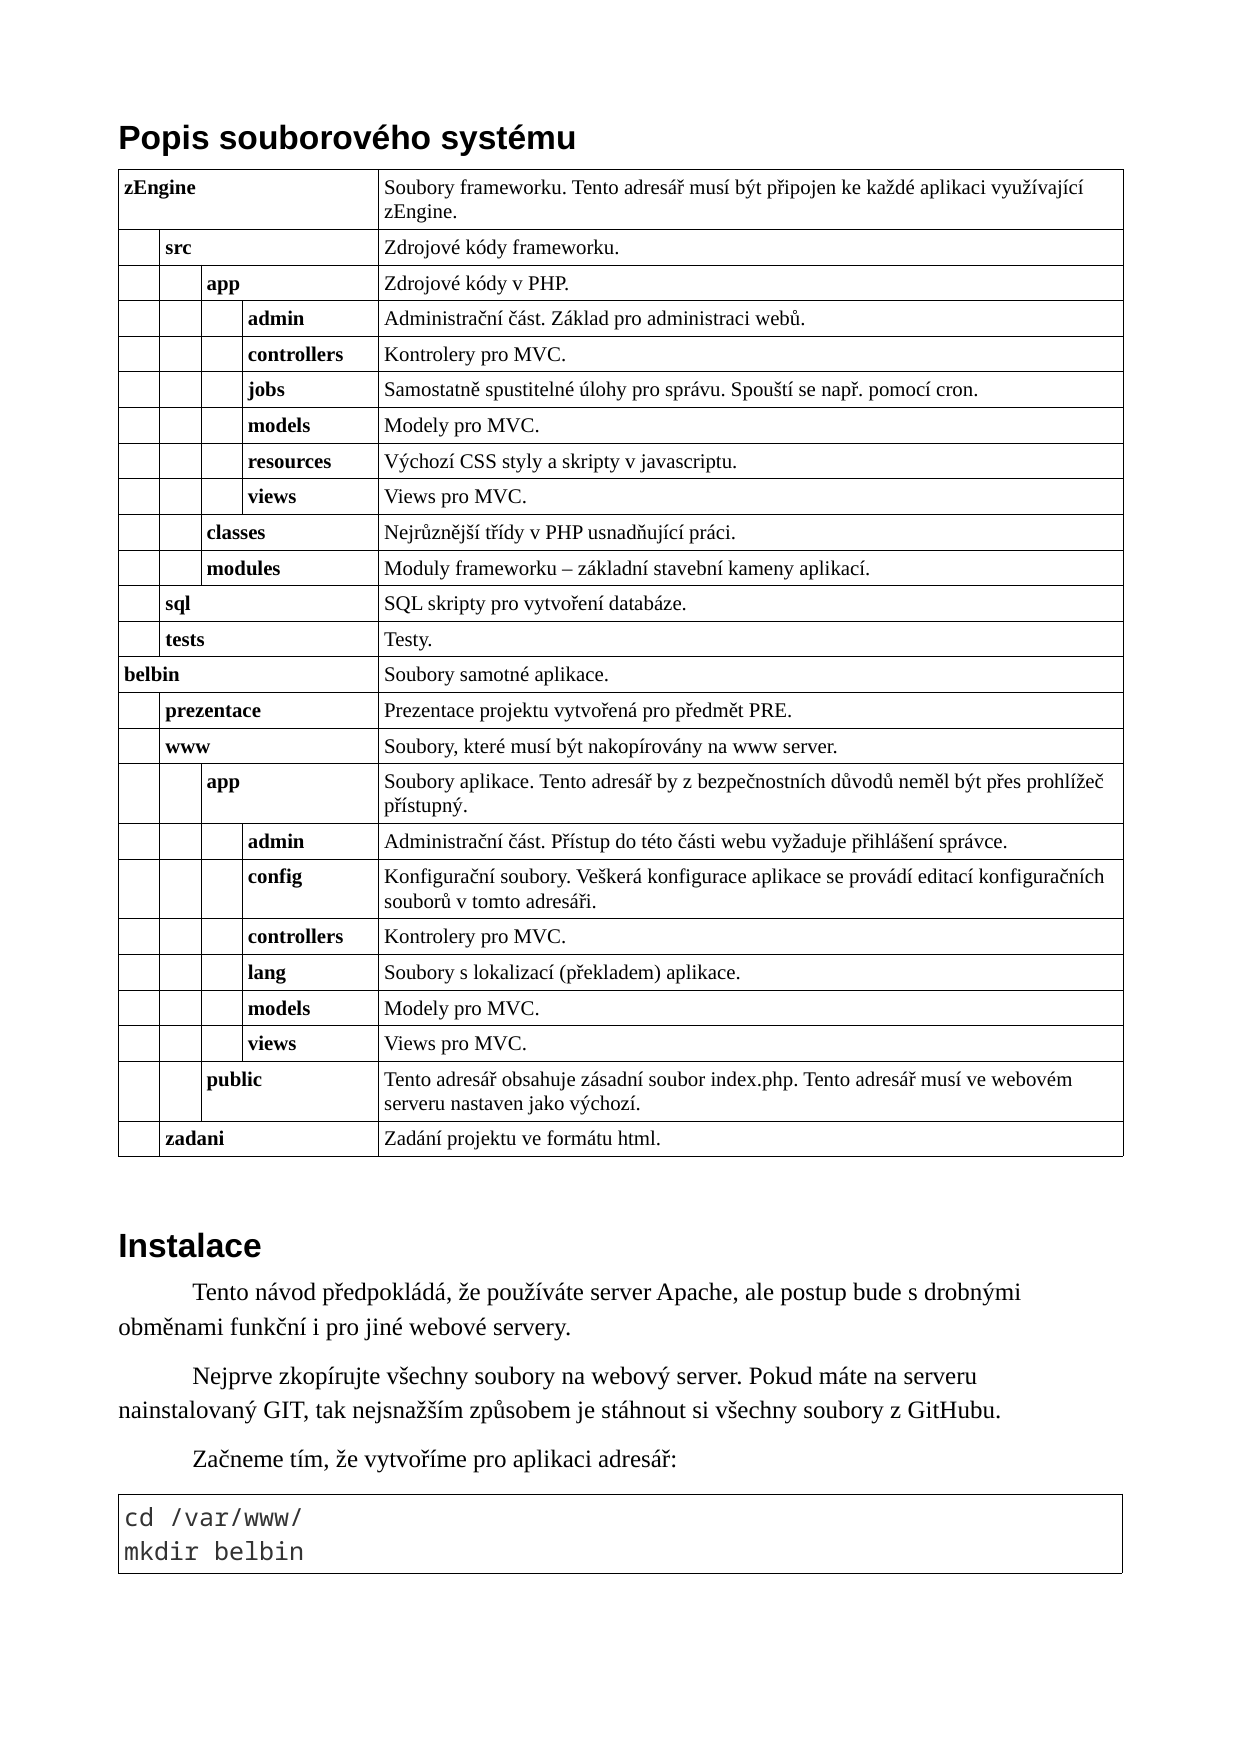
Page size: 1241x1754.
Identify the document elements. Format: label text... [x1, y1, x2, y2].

table_cell [202, 337, 242, 371]
table_cell Views pro MVC. [379, 479, 1123, 514]
table_cell Zadání projektu ve formátu html. [379, 1122, 1123, 1156]
subtitle Popis souborového systému [118, 118, 1122, 157]
table_cell [202, 372, 242, 407]
table_cell [202, 408, 242, 443]
table_cell [160, 266, 201, 300]
table_cell [119, 860, 159, 918]
table_cell [119, 551, 159, 585]
table_cell Výchozí CSS styly a skripty v javascriptu. [379, 444, 1123, 478]
table_cell [202, 860, 242, 918]
table_cell [119, 372, 159, 407]
table_cell Views pro MVC. [379, 1026, 1123, 1061]
table_cell Zdrojové kódy frameworku. [379, 230, 1123, 264]
table_cell [160, 955, 201, 989]
table_cell [119, 444, 159, 478]
table_cell controllers [243, 919, 378, 954]
table_cell [160, 408, 201, 443]
table_cell sql [160, 586, 378, 621]
table_cell Soubory samotné aplikace. [379, 657, 1123, 692]
table_cell [119, 693, 159, 728]
table_cell [160, 764, 201, 823]
table_cell [160, 551, 201, 585]
table_cell [119, 764, 159, 823]
table_cell config [243, 860, 378, 918]
table_cell [160, 479, 201, 514]
table_cell [160, 337, 201, 371]
table_cell [119, 1062, 159, 1121]
table_cell controllers [243, 337, 378, 371]
text Nejprve zkopírujte všechny soubory na webový server. Pokud máte na serveru nainstalovaný GIT, tak nejsnažším způsobem je stáhnout si všechny soubory z GitHubu. [118, 1361, 1122, 1424]
table_cell classes [202, 515, 378, 549]
table_header zEngine [119, 170, 378, 229]
table_cell [119, 337, 159, 371]
table_cell [202, 1026, 242, 1061]
table_cell [119, 622, 159, 656]
table_cell [202, 955, 242, 989]
table_cell [119, 1122, 159, 1156]
table_cell tests [160, 622, 378, 656]
text Tento návod předpokládá, že používáte server Apache, ale postup bude s drobnými obměnami funkční i pro jiné webové servery. [118, 1277, 1122, 1341]
table_cell [119, 408, 159, 443]
table_cell app [202, 266, 378, 300]
table_cell [160, 444, 201, 478]
table_cell models [243, 991, 378, 1025]
table_cell [160, 301, 201, 336]
table_cell Nejrůznější třídy v PHP usnadňující práci. [379, 515, 1123, 549]
table_cell [160, 824, 201, 859]
table_cell [202, 444, 242, 478]
table_cell [119, 586, 159, 621]
table_cell [160, 1026, 201, 1061]
table_header Soubory frameworku. Tento adresář musí být připojen ke každé aplikaci využívající zEngine. [379, 170, 1123, 229]
table_cell Kontrolery pro MVC. [379, 337, 1123, 371]
table_cell [160, 991, 201, 1025]
table_cell [119, 955, 159, 989]
table_cell Kontrolery pro MVC. [379, 919, 1123, 954]
text Začneme tím, že vytvoříme pro aplikaci adresář: [118, 1444, 1122, 1473]
table_cell [119, 919, 159, 954]
table_cell src [160, 230, 378, 264]
table_cell [160, 919, 201, 954]
table_cell Modely pro MVC. [379, 991, 1123, 1025]
table_cell Prezentace projektu vytvořená pro předmět PRE. [379, 693, 1123, 728]
table_cell [119, 515, 159, 549]
table_cell Konfigurační soubory. Veškerá konfigurace aplikace se provádí editací konfiguračních souborů v tomto adresáři. [379, 860, 1123, 918]
table_cell Zdrojové kódy v PHP. [379, 266, 1123, 300]
table_cell SQL skripty pro vytvoření databáze. [379, 586, 1123, 621]
table_cell Administrační část. Základ pro administraci webů. [379, 301, 1123, 336]
table_cell Modely pro MVC. [379, 408, 1123, 443]
table_cell Tento adresář obsahuje zásadní soubor index.php. Tento adresář musí ve webovém serveru nastaven jako výchozí. [379, 1062, 1123, 1121]
table_cell [119, 301, 159, 336]
table_cell [202, 479, 242, 514]
table_cell app [202, 764, 378, 823]
table_cell [119, 1026, 159, 1061]
table_cell resources [243, 444, 378, 478]
table_cell modules [202, 551, 378, 585]
table_cell models [243, 408, 378, 443]
table_cell [202, 301, 242, 336]
table_cell [160, 515, 201, 549]
table_cell [119, 479, 159, 514]
table_header cd /var/www/ mkdir belbin [119, 1495, 1122, 1573]
table_cell admin [243, 824, 378, 859]
table_cell Samostatně spustitelné úlohy pro správu. Spouští se např. pomocí cron. [379, 372, 1123, 407]
table_cell [119, 266, 159, 300]
table_cell admin [243, 301, 378, 336]
table_cell www [160, 729, 378, 763]
table_cell [202, 824, 242, 859]
table_cell views [243, 479, 378, 514]
table_cell belbin [119, 657, 378, 692]
table_cell [202, 991, 242, 1025]
table_cell [160, 1062, 201, 1121]
table_cell jobs [243, 372, 378, 407]
table_cell public [202, 1062, 378, 1121]
table_cell [119, 991, 159, 1025]
table_cell Testy. [379, 622, 1123, 656]
table_cell [160, 372, 201, 407]
table_cell lang [243, 955, 378, 989]
table_cell prezentace [160, 693, 378, 728]
table_cell [119, 729, 159, 763]
table_cell zadani [160, 1122, 378, 1156]
table_cell [119, 230, 159, 264]
table_cell views [243, 1026, 378, 1061]
table_cell Moduly frameworku – základní stavební kameny aplikací. [379, 551, 1123, 585]
table_cell Soubory, které musí být nakopírovány na www server. [379, 729, 1123, 763]
subtitle Instalace [118, 1226, 1122, 1265]
table_cell Soubory s lokalizací (překladem) aplikace. [379, 955, 1123, 989]
table_cell [202, 919, 242, 954]
table_cell [160, 860, 201, 918]
table_cell [119, 824, 159, 859]
table_cell Administrační část. Přístup do této části webu vyžaduje přihlášení správce. [379, 824, 1123, 859]
table_cell Soubory aplikace. Tento adresář by z bezpečnostních důvodů neměl být přes prohlížeč přístupný. [379, 764, 1123, 823]
